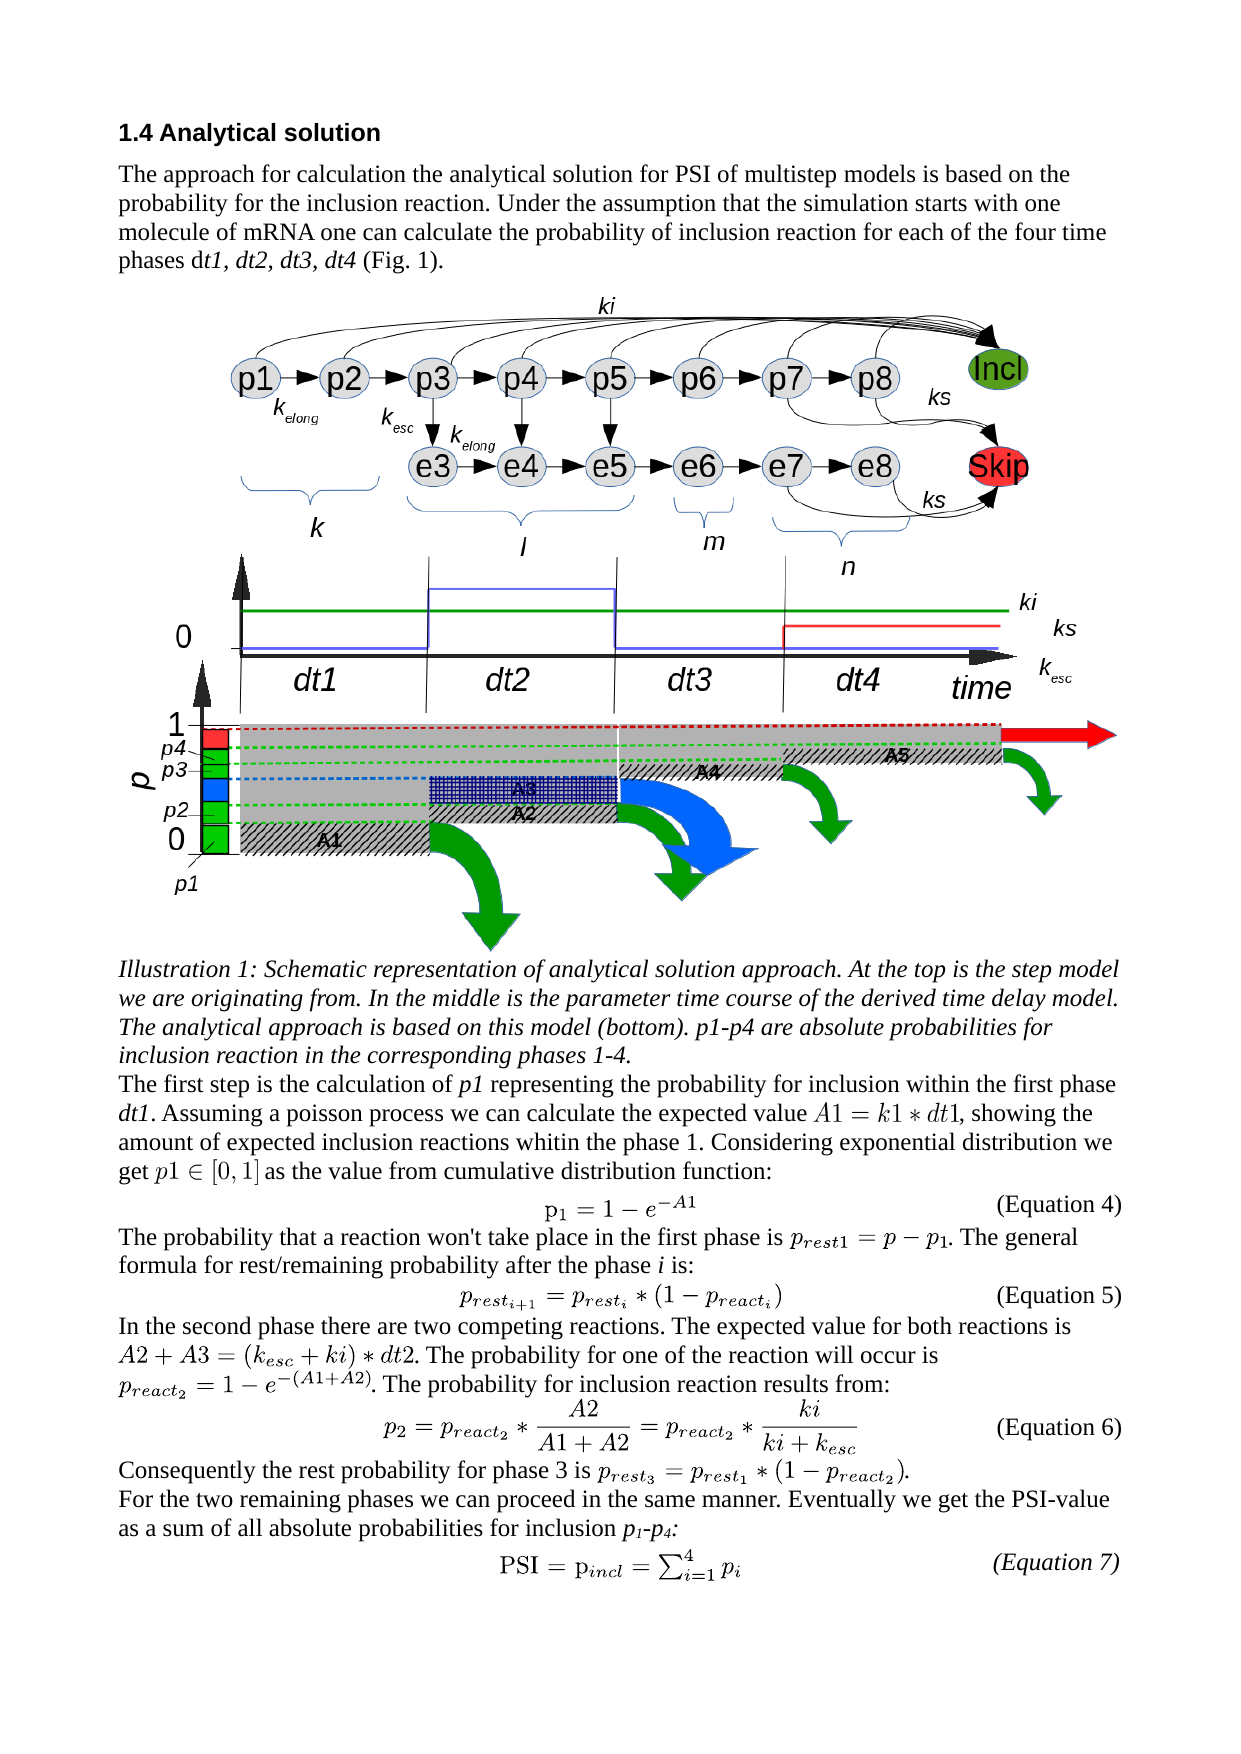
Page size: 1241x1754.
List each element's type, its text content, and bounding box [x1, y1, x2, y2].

text The probability that a reaction won't take place in the first phase is . The general formula for rest/remaining probability after the phase i is: [118, 1222, 1122, 1279]
text (Equation 4) [118, 1185, 1122, 1222]
text The first step is the calculation of p1 representing the probability for inclusion within the first phase dt1. Assuming a poisson process we can calculate the expected value , showing the amount of expected inclusion reactions whitin the phase 1. Considering exponential distribution we get as the value from cumulative distribution function: [118, 1069, 1122, 1185]
text Consequently the rest probability for phase 3 is . [118, 1454, 1122, 1484]
text [118, 274, 1122, 286]
picture [154, 1159, 258, 1185]
text (Equation 5) [118, 1279, 1122, 1311]
text In the second phase there are two competing reactions. The expected value for both reactions is . The probability for one of the reaction will occur is . The probability for inclusion reaction results from: [118, 1311, 1122, 1399]
picture [813, 1102, 959, 1122]
text Illustration 1: Schematic representation of analytical solution approach. At the top is the step model we are originating from. In the middle is the parameter time course of the derived time delay model. The analytical approach is based on this model (bottom). p1-p4 are absolute probabilities for inclusion reaction in the corresponding phases 1-4. [118, 954, 1122, 1069]
text [118, 1399, 829, 1454]
text The approach for calculation the analytical solution for PSI of multistep models is based on the probability for the inclusion reaction. Under the assumption that the simulation starts with one molecule of mRNA one can calculate the probability of inclusion reaction for each of the four time phases dt1, dt2, dt3, dt4 (Fig. 1). [118, 159, 1122, 274]
subtitle 1.4 Analytical solution [118, 118, 1122, 147]
picture [118, 286, 1123, 954]
text (Equation 6) [855, 1399, 1122, 1454]
text For the two remaining phases we can proceed in the same manner. Eventually we get the PSI-value as a sum of all absolute probabilities for inclusion p1-p4: [118, 1484, 1122, 1542]
text (Equation 7) [118, 1542, 1122, 1581]
